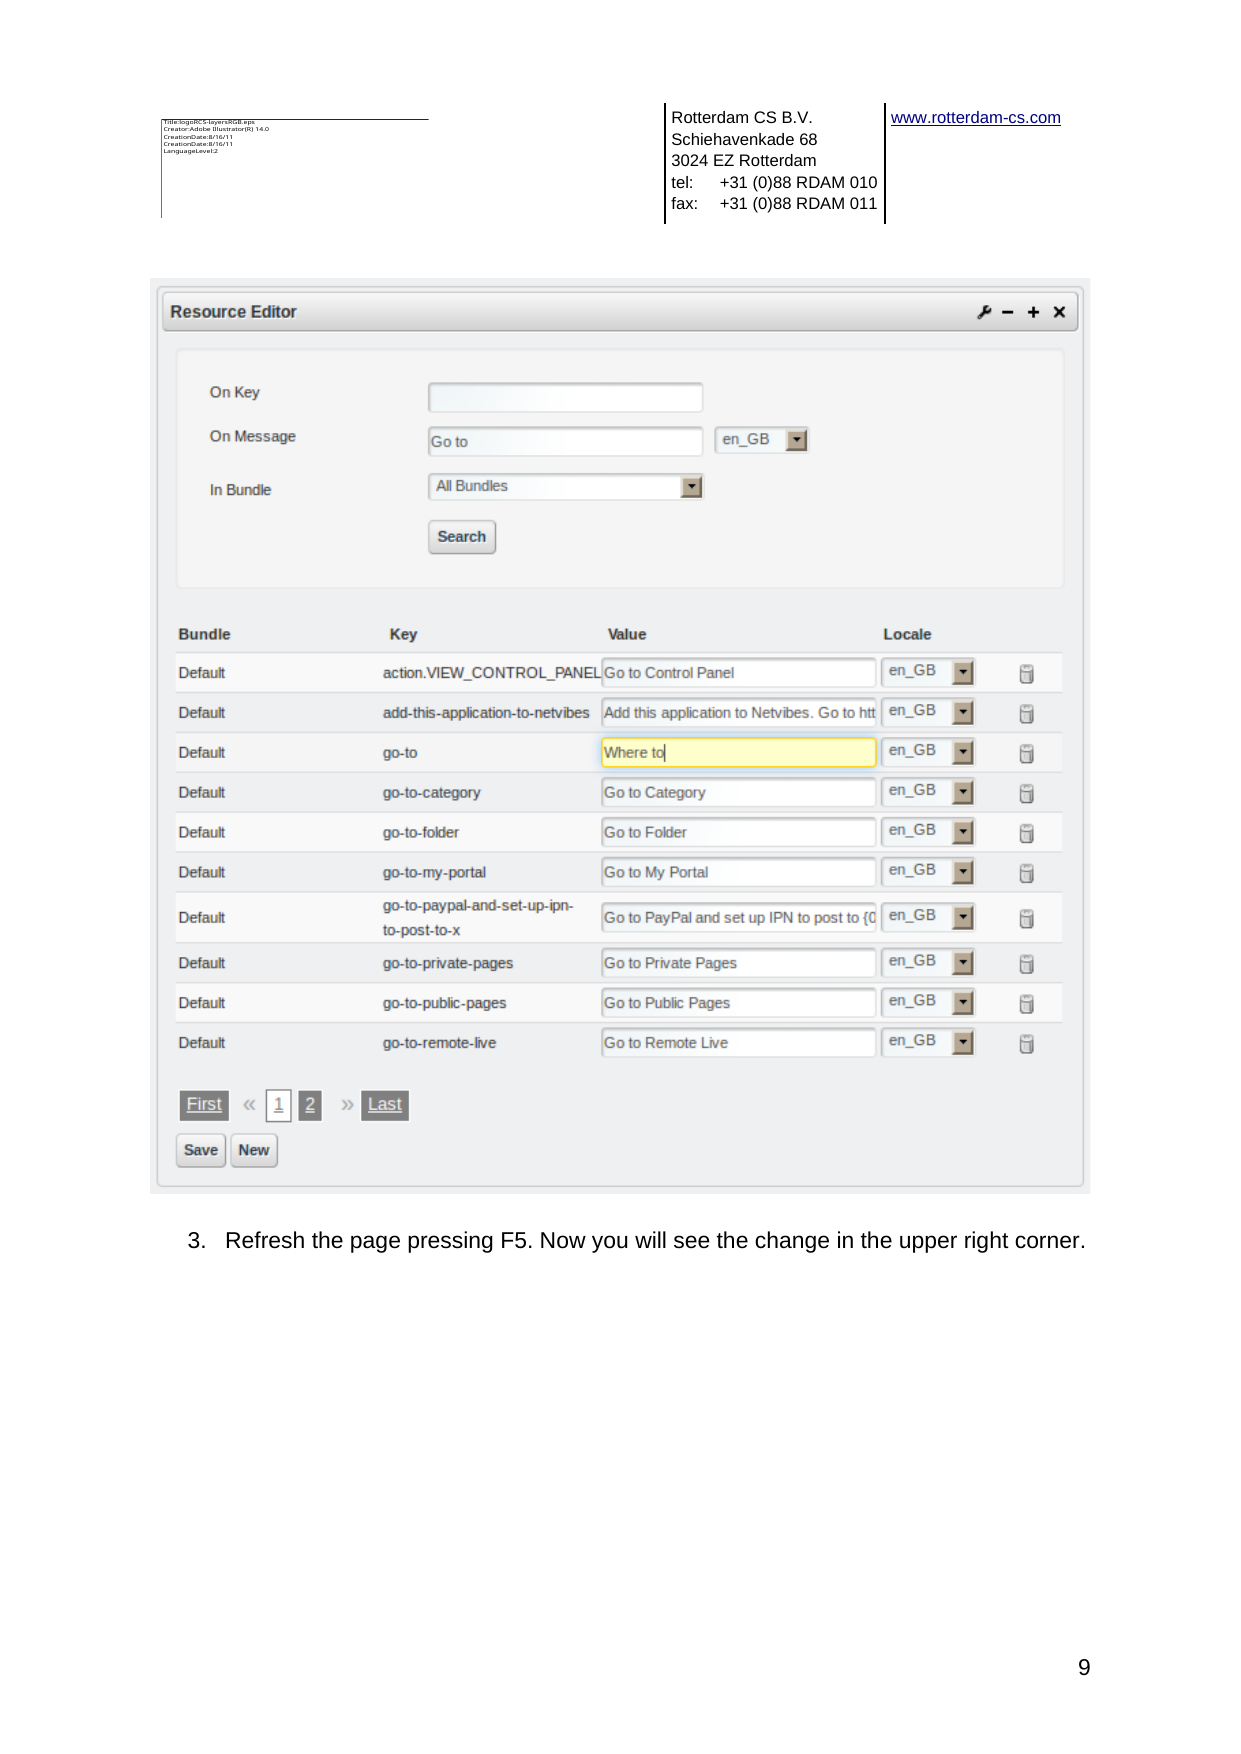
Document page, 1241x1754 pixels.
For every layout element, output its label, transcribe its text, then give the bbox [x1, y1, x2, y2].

picture [150, 278, 1091, 1194]
subtitle Refresh the page pressing F5. Now you will see the change in the upper right corner. [187, 1228, 1091, 1254]
